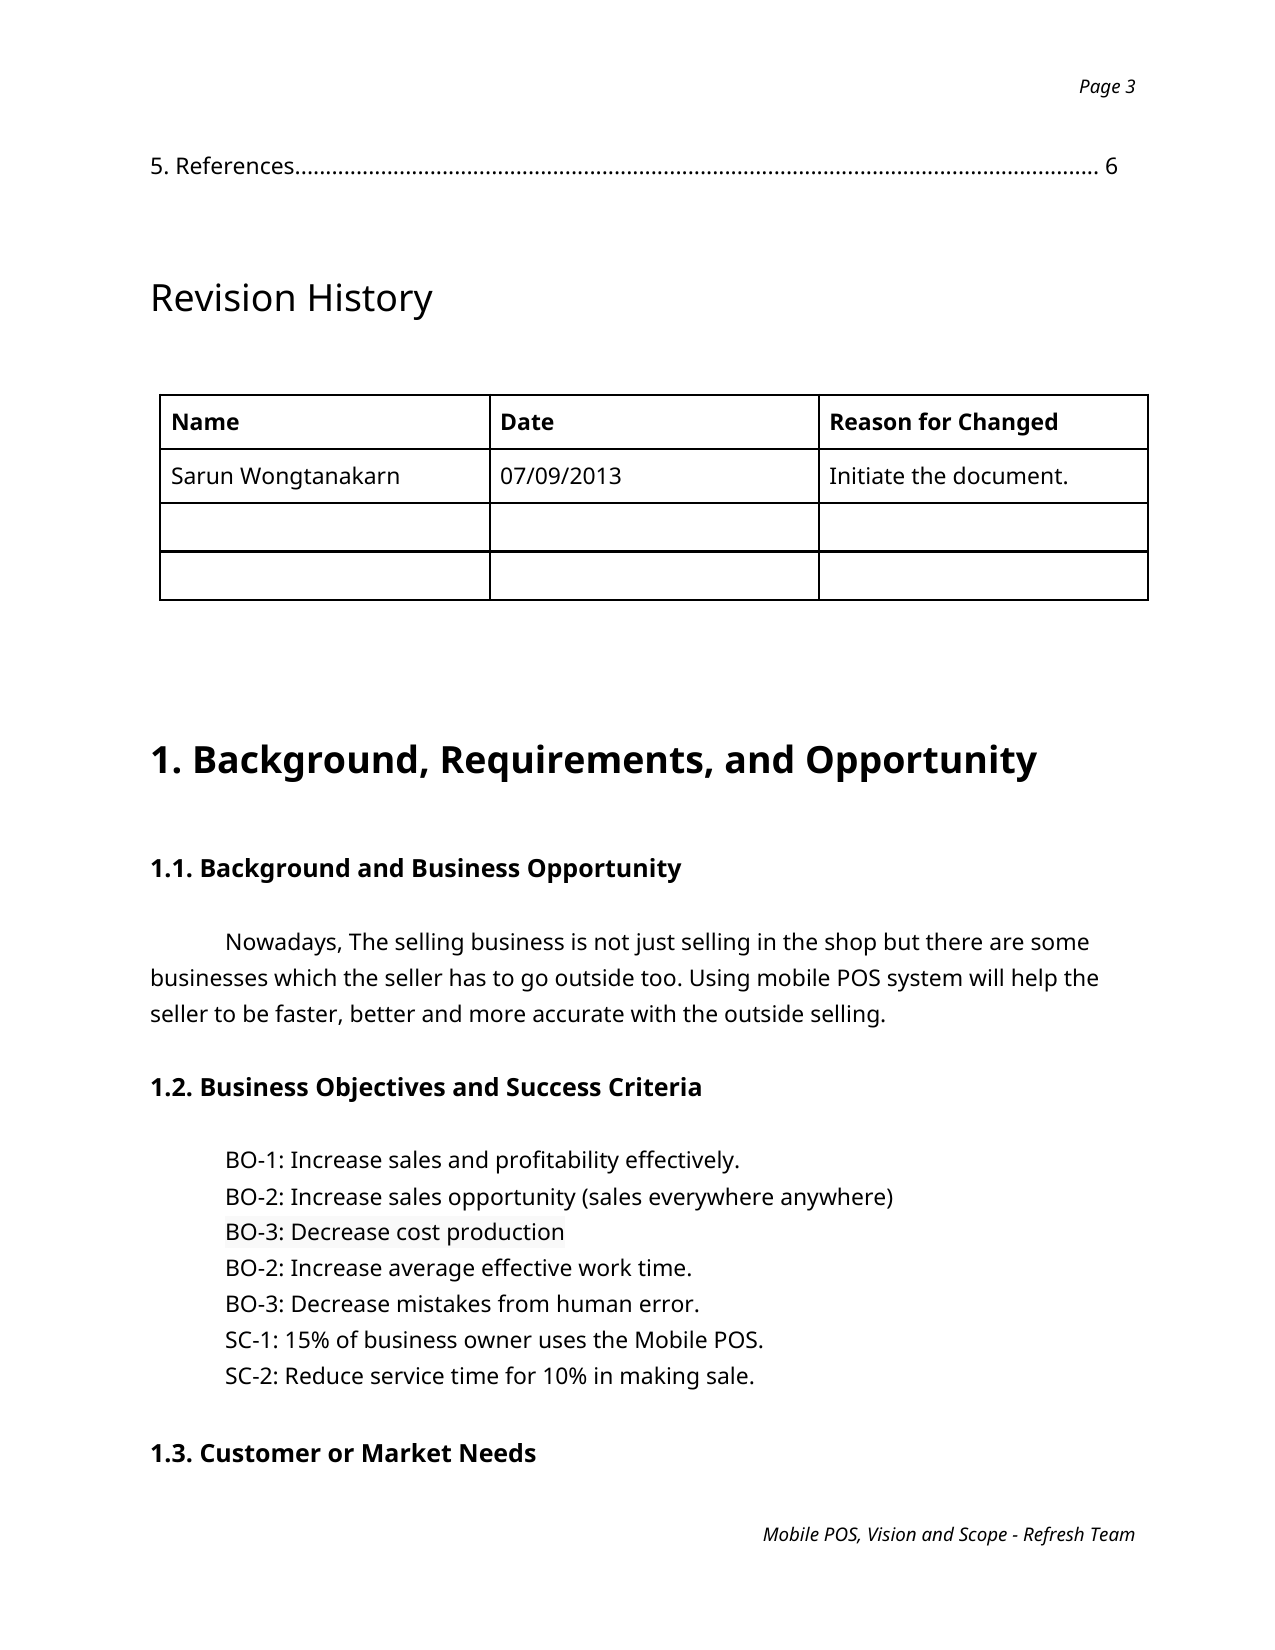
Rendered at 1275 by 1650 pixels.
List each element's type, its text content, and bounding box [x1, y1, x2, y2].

text SC-2: Reduce service time for 10% in making sale. [150, 1360, 1137, 1391]
table_cell [491, 504, 818, 550]
table_cell Initiate the document. [820, 450, 1147, 502]
text 1. Background, Requirements, and Opportunity [150, 733, 1137, 784]
text Nowadays, The selling business is not just selling in the shop but there are some businesses which the seller has to go outside too. Using mobile POS system will help the seller to be faster, better and more accurate with the outside selling. [150, 926, 1137, 1029]
table_cell 07/09/2013 [491, 450, 818, 502]
text BO-3: Decrease cost production [150, 1216, 1137, 1248]
text Revision History [150, 272, 1137, 323]
table_cell [820, 504, 1147, 550]
text BO-2: Increase average effective work time. [150, 1252, 1137, 1283]
text 5. References................................................................................................................................... 6 [150, 150, 1137, 181]
table_header Reason for Changed [820, 396, 1147, 448]
text BO-3: Decrease mistakes from human error. [150, 1288, 1137, 1319]
text BO-1: Increase sales and profitability effectively. [150, 1144, 1137, 1176]
text SC-1: 15% of business owner uses the Mobile POS. [150, 1324, 1137, 1355]
table_cell [161, 553, 489, 599]
text BO-2: Increase sales opportunity (sales everywhere anywhere) [150, 1180, 1137, 1212]
table_cell [161, 504, 489, 550]
table_cell [820, 553, 1147, 599]
table_cell [491, 553, 818, 599]
text 1.3. Customer or Market Needs [150, 1435, 1137, 1469]
text 1.1. Background and Business Opportunity [150, 851, 1137, 884]
table_header Name [161, 396, 489, 448]
text 1.2. Business Objectives and Success Criteria [150, 1069, 1137, 1103]
table_header Date [491, 396, 818, 448]
table_cell Sarun Wongtanakarn [161, 450, 489, 502]
